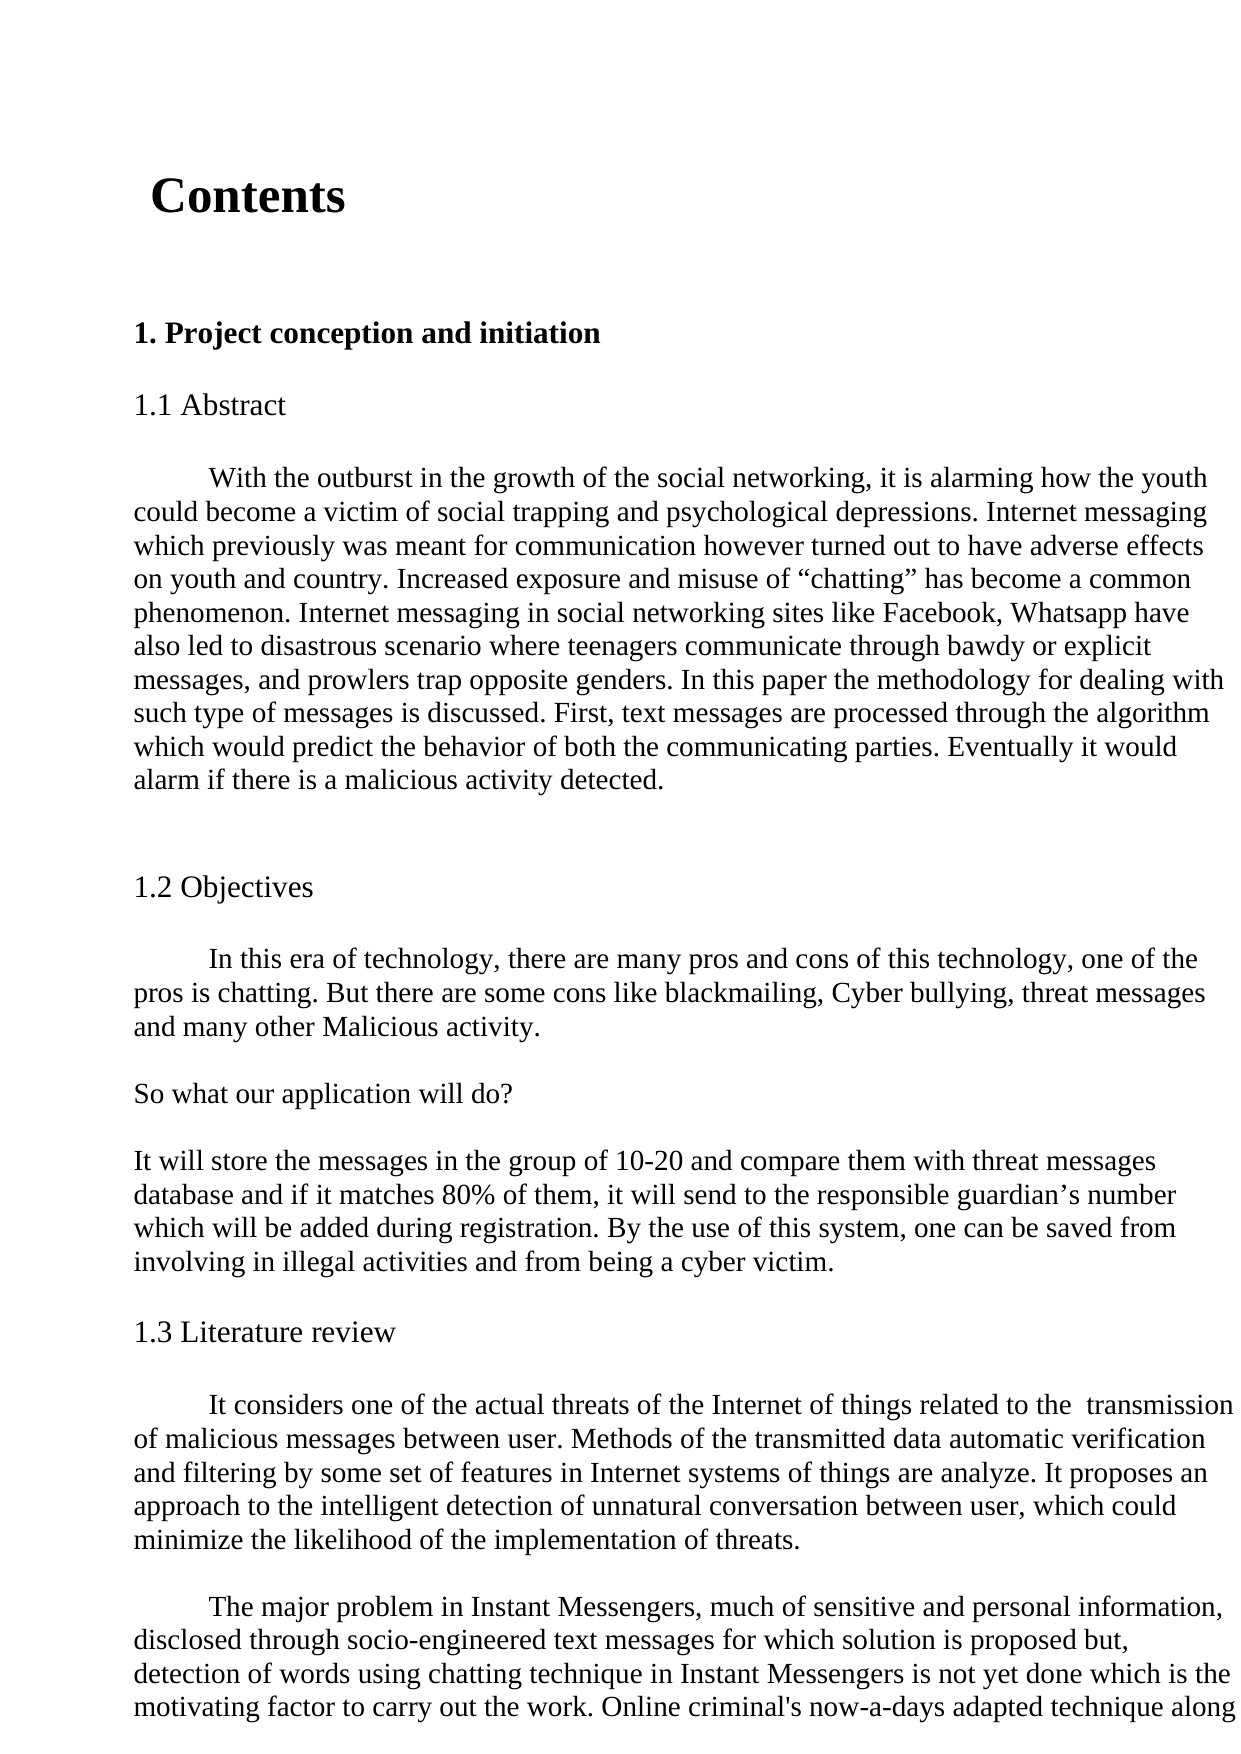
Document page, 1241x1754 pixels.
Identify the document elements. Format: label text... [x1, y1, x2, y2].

text In this era of technology, there are many pros and cons of this technology, one of the pros is chatting. But there are some cons like blackmailing, Cyber bullying, threat messages and many other Malicious activity. [133, 940, 1240, 1043]
text alarm if there is a malicious activity detected. [133, 762, 1240, 796]
text It considers one of the actual threats of the Internet of things related to the transmission of malicious messages between user. Methods of the transmitted data automatic verification and filtering by some set of features in Internet systems of things are analyze. It proposes an approach to the intelligent detection of unnatural conversation between user, which could minimize the likelihood of the implementation of threats. [133, 1385, 1240, 1555]
text The major problem in Instant Messengers, much of sensitive and personal information, disclosed through socio-engineered text messages for which solution is proposed but, detection of words using chatting technique in Instant Messengers is not yet done which is the motivating factor to carry out the work. Online criminal's now-a-days adapted technique along [133, 1589, 1240, 1723]
text messages, and prowlers trap opposite genders. In this paper the methodology for dealing with such type of messages is discussed. First, text messages are processed through the algorithm which would predict the behavior of both the communicating parties. Eventually it would [133, 662, 1240, 762]
text With the outburst in the growth of the social networking, it is alarming how the youth could become a victim of social trapping and psychological depressions. Internet messaging which previously was meant for communication however turned out to have adverse effects [133, 458, 1240, 561]
text So what our application will do? [133, 1076, 1240, 1110]
text on youth and country. Increased exposure and misuse of “chatting” has become a common phenomenon. Internet messaging in social networking sites like Facebook, Whatsapp have also led to disastrous scenario where teenagers communicate through bawdy or explicit [133, 561, 1240, 662]
text It will store the messages in the group of 10-20 and compare them with threat messages database and if it matches 80% of them, it will send to the responsible guardian’s number which will be added during registration. By the use of this system, one can be saved from involving in illegal activities and from being a cyber victim. [133, 1143, 1240, 1277]
text 1.2 Objectives [133, 868, 1240, 904]
text 1.3 Literature review [133, 1313, 1240, 1349]
text 1.1 Abstract [133, 386, 1240, 422]
text 1. Project conception and initiation [133, 314, 1240, 350]
subtitle Contents [133, 164, 1240, 223]
